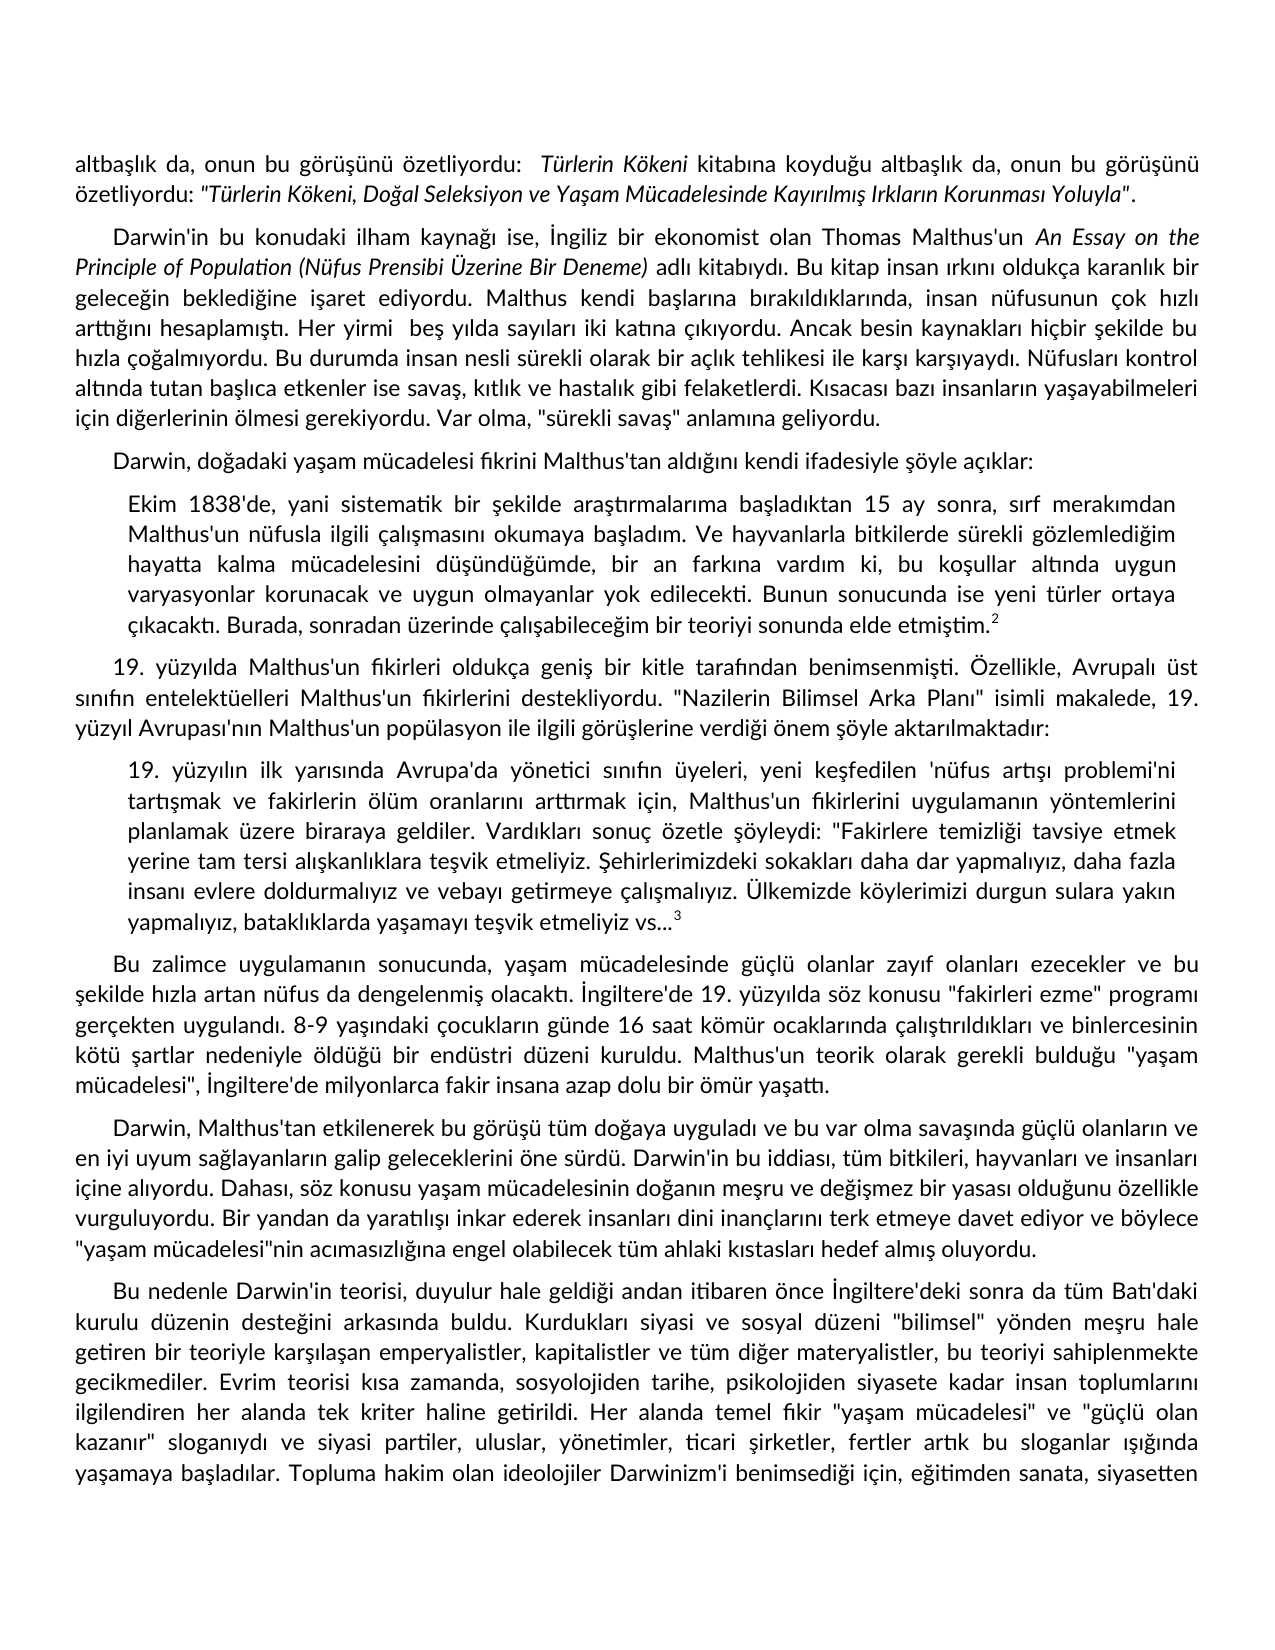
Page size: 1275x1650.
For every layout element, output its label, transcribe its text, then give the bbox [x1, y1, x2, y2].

text 19. yüzyılda Malthus'un fikirleri oldukça geniş bir kitle tarafından benimsenmişti. Özellikle, Avrupalı üst sınıfın entelektüelleri Malthus'un fikirlerini destekliyordu. "Nazilerin Bilimsel Arka Planı" isimli makalede, 19. yüzyıl Avrupası'nın Malthus'un popülasyon ile ilgili görüşlerine verdiği önem şöyle aktarılmaktadır: [75, 653, 1200, 741]
text Darwin'in bu konudaki ilham kaynağı ise, İngiliz bir ekonomist olan Thomas Malthus'un An Essay on the Principle of Population (Nüfus Prensibi Üzerine Bir Deneme) adlı kitabıydı. Bu kitap insan ırkını oldukça karanlık bir geleceğin beklediğine işaret ediyordu. Malthus kendi başlarına bırakıldıklarında, insan nüfusunun çok hızlı arttığını hesaplamıştı. Her yirmi beş yılda sayıları iki katına çıkıyordu. Ancak besin kaynakları hiçbir şekilde bu hızla çoğalmıyordu. Bu durumda insan nesli sürekli olarak bir açlık tehlikesi ile karşı karşıyaydı. Nüfusları kontrol altında tutan başlıca etkenler ise savaş, kıtlık ve hastalık gibi felaketlerdi. Kısacası bazı insanların yaşayabilmeleri için diğerlerinin ölmesi gerekiyordu. Var olma, "sürekli savaş" anlamına geliyordu. [75, 223, 1200, 432]
text Bu nedenle Darwin'in teorisi, duyulur hale geldiği andan itibaren önce İngiltere'deki sonra da tüm Batı'daki kurulu düzenin desteğini arkasında buldu. Kurdukları siyasi ve sosyal düzeni "bilimsel" yönden meşru hale getiren bir teoriyle karşılaşan emperyalistler, kapitalistler ve tüm diğer materyalistler, bu teoriyi sahiplenmekte gecikmediler. Evrim teorisi kısa zamanda, sosyolojiden tarihe, psikolojiden siyasete kadar insan toplumlarını ilgilendiren her alanda tek kriter haline getirildi. Her alanda temel fikir "yaşam mücadelesi" ve "güçlü olan kazanır" sloganıydı ve siyasi partiler, uluslar, yönetimler, ticari şirketler, fertler artık bu sloganlar ışığında yaşamaya başladılar. Topluma hakim olan ideolojiler Darwinizm'i benimsediği için, eğitimden sanata, siyasetten [75, 1277, 1200, 1486]
text Ekim 1838'de, yani sistematik bir şekilde araştırmalarıma başladıktan 15 ay sonra, sırf merakımdan Malthus'un nüfusla ilgili çalışmasını okumaya başladım. Ve hayvanlarla bitkilerde sürekli gözlemlediğim hayatta kalma mücadelesini düşündüğümde, bir an farkına vardım ki, bu koşullar altında uygun varyasyonlar korunacak ve uygun olmayanlar yok edilecekti. Bunun sonucunda ise yeni türler ortaya çıkacaktı. Burada, sonradan üzerinde çalışabileceğim bir teoriyi sonunda elde etmiştim.2 [127, 489, 1177, 638]
text Bu zalimce uygulamanın sonucunda, yaşam mücadelesinde güçlü olanlar zayıf olanları ezecekler ve bu şekilde hızla artan nüfus da dengelenmiş olacaktı. İngiltere'de 19. yüzyılda söz konusu "fakirleri ezme" programı gerçekten uygulandı. 8-9 yaşındaki çocukların günde 16 saat kömür ocaklarında çalıştırıldıkları ve binlercesinin kötü şartlar nedeniyle öldüğü bir endüstri düzeni kuruldu. Malthus'un teorik olarak gerekli bulduğu "yaşam mücadelesi", İngiltere'de milyonlarca fakir insana azap dolu bir ömür yaşattı. [75, 950, 1200, 1098]
text 19. yüzyılın ilk yarısında Avrupa'da yönetici sınıfın üyeleri, yeni keşfedilen 'nüfus artışı problemi'ni tartışmak ve fakirlerin ölüm oranlarını arttırmak için, Malthus'un fikirlerini uygulamanın yöntemlerini planlamak üzere biraraya geldiler. Vardıkları sonuç özetle şöyleydi: "Fakirlere temizliği tavsiye etmek yerine tam tersi alışkanlıklara teşvik etmeliyiz. Şehirlerimizdeki sokakları daha dar yapmalıyız, daha fazla insanı evlere doldurmalıyız ve vebayı getirmeye çalışmalıyız. Ülkemizde köylerimizi durgun sulara yakın yapmalıyız, bataklıklarda yaşamayı teşvik etmeliyiz vs...3 [127, 756, 1177, 935]
text Darwin, doğadaki yaşam mücadelesi fikrini Malthus'tan aldığını kendi ifadesiyle şöyle açıklar: [75, 447, 1200, 474]
text altbaşlık da, onun bu görüşünü özetliyordu: Türlerin Kökeni kitabına koyduğu altbaşlık da, onun bu görüşünü özetliyordu: "Türlerin Kökeni, Doğal Seleksiyon ve Yaşam Mücadelesinde Kayırılmış Irkların Korunması Yoluyla". [75, 150, 1200, 208]
text Darwin, Malthus'tan etkilenerek bu görüşü tüm doğaya uyguladı ve bu var olma savaşında güçlü olanların ve en iyi uyum sağlayanların galip geleceklerini öne sürdü. Darwin'in bu iddiası, tüm bitkileri, hayvanları ve insanları içine alıyordu. Dahası, söz konusu yaşam mücadelesinin doğanın meşru ve değişmez bir yasası olduğunu özellikle vurguluyordu. Bir yandan da yaratılışı inkar ederek insanları dini inançlarını terk etmeye davet ediyor ve böylece "yaşam mücadelesi"nin acımasızlığına engel olabilecek tüm ahlaki kıstasları hedef almış oluyordu. [75, 1113, 1200, 1262]
